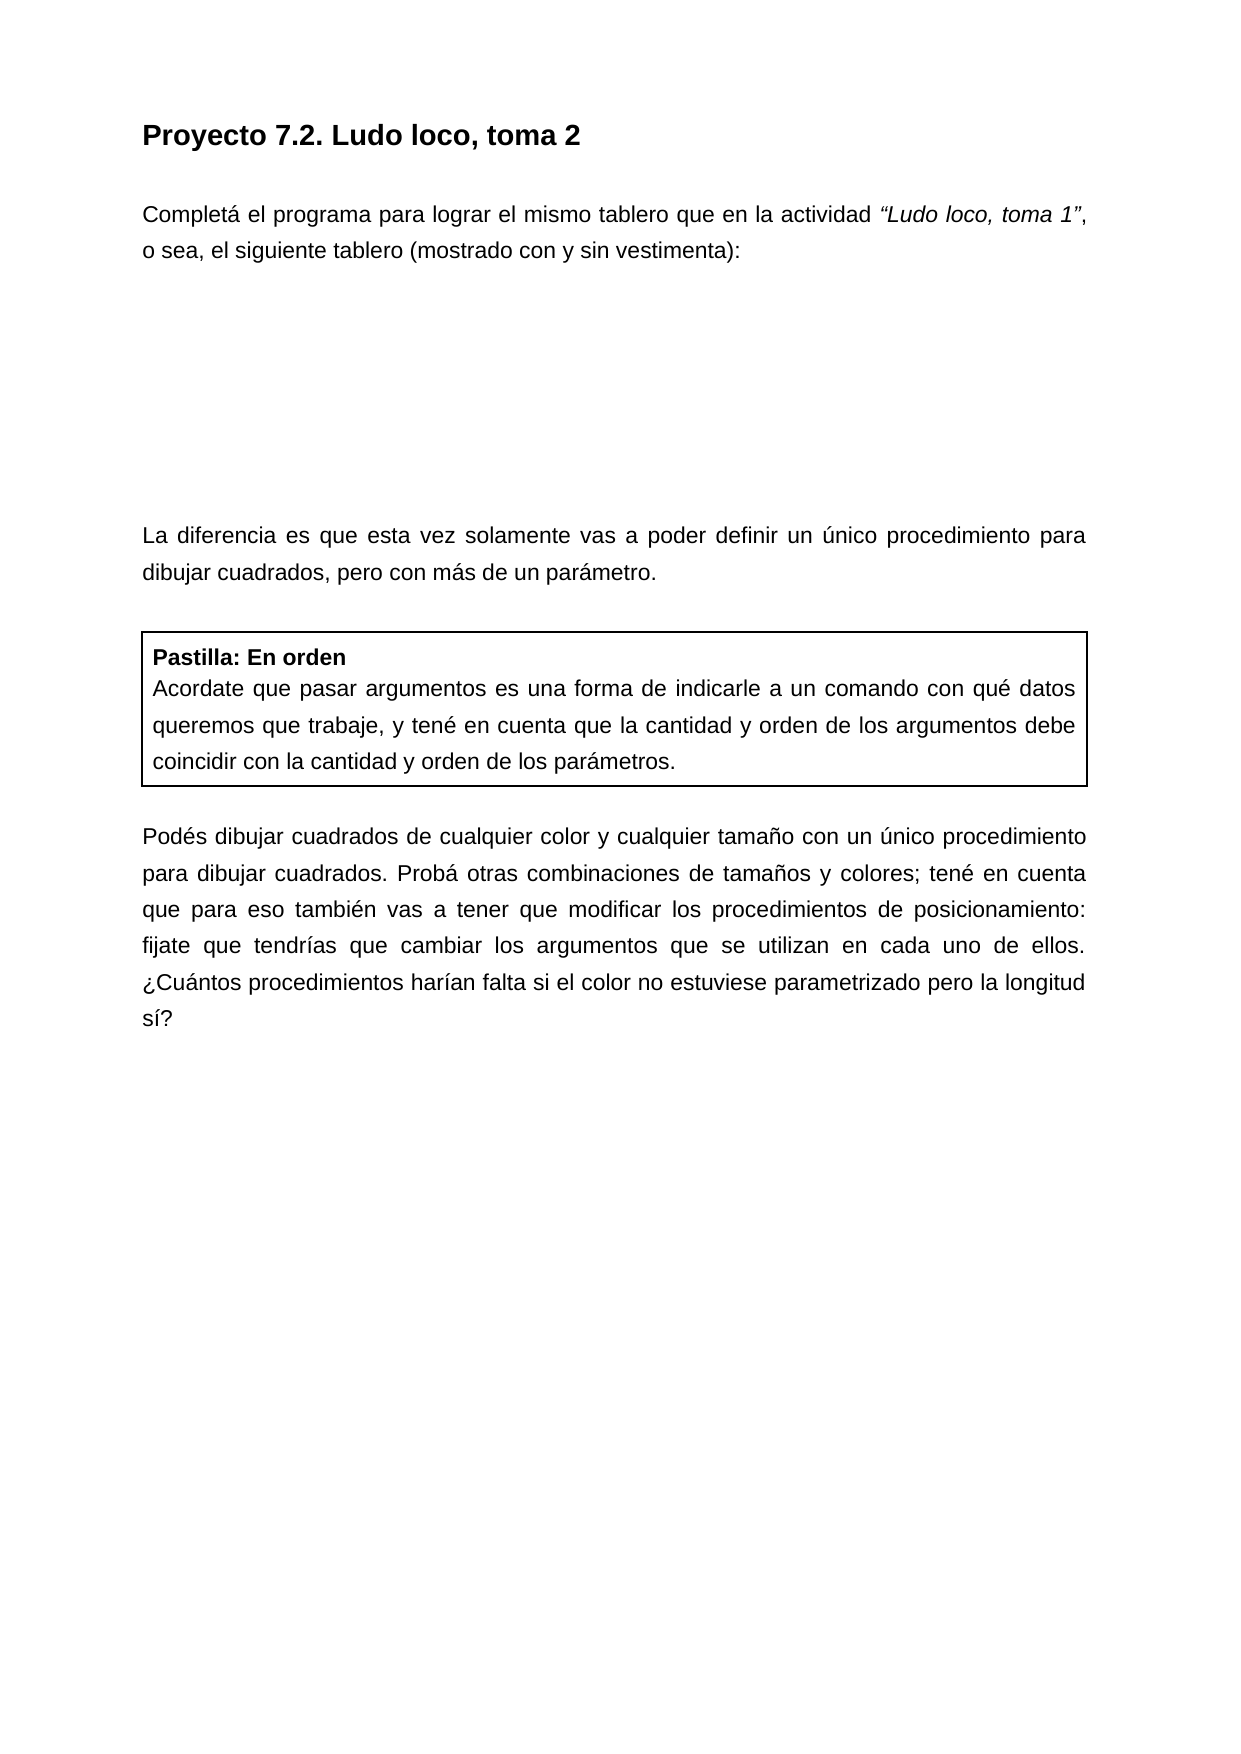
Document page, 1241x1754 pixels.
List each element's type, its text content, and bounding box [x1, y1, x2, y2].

table_header Pastilla: En orden Acordate que pasar argumentos es una forma de indicarle a un comando con qué datos queremos que trabaje, y tené en cuenta que la cantidad y orden de los argumentos debe coincidir con la cantidad y orden de los parámetros. [143, 633, 1086, 785]
text Podés dibujar cuadrados de cualquier color y cualquier tamaño con un único procedimiento para dibujar cuadrados. Probá otras combinaciones de tamaños y colores; tené en cuenta que para eso también vas a tener que modificar los procedimientos de posicionamiento: fijate que tendrías que cambiar los argumentos que se utilizan en cada uno de ellos. ¿Cuántos procedimientos harían falta si el color no estuviese parametrizado pero la longitud sí? [142, 823, 1087, 1031]
text Completá el programa para lograr el mismo tablero que en la actividad “Ludo loco, toma 1”, o sea, el siguiente tablero (mostrado con y sin vestimenta): [142, 201, 1087, 263]
text Proyecto 7.2. Ludo loco, toma 2 [142, 118, 1087, 152]
text La diferencia es que esta vez solamente vas a poder definir un único procedimiento para dibujar cuadrados, pero con más de un parámetro. [142, 522, 1087, 585]
